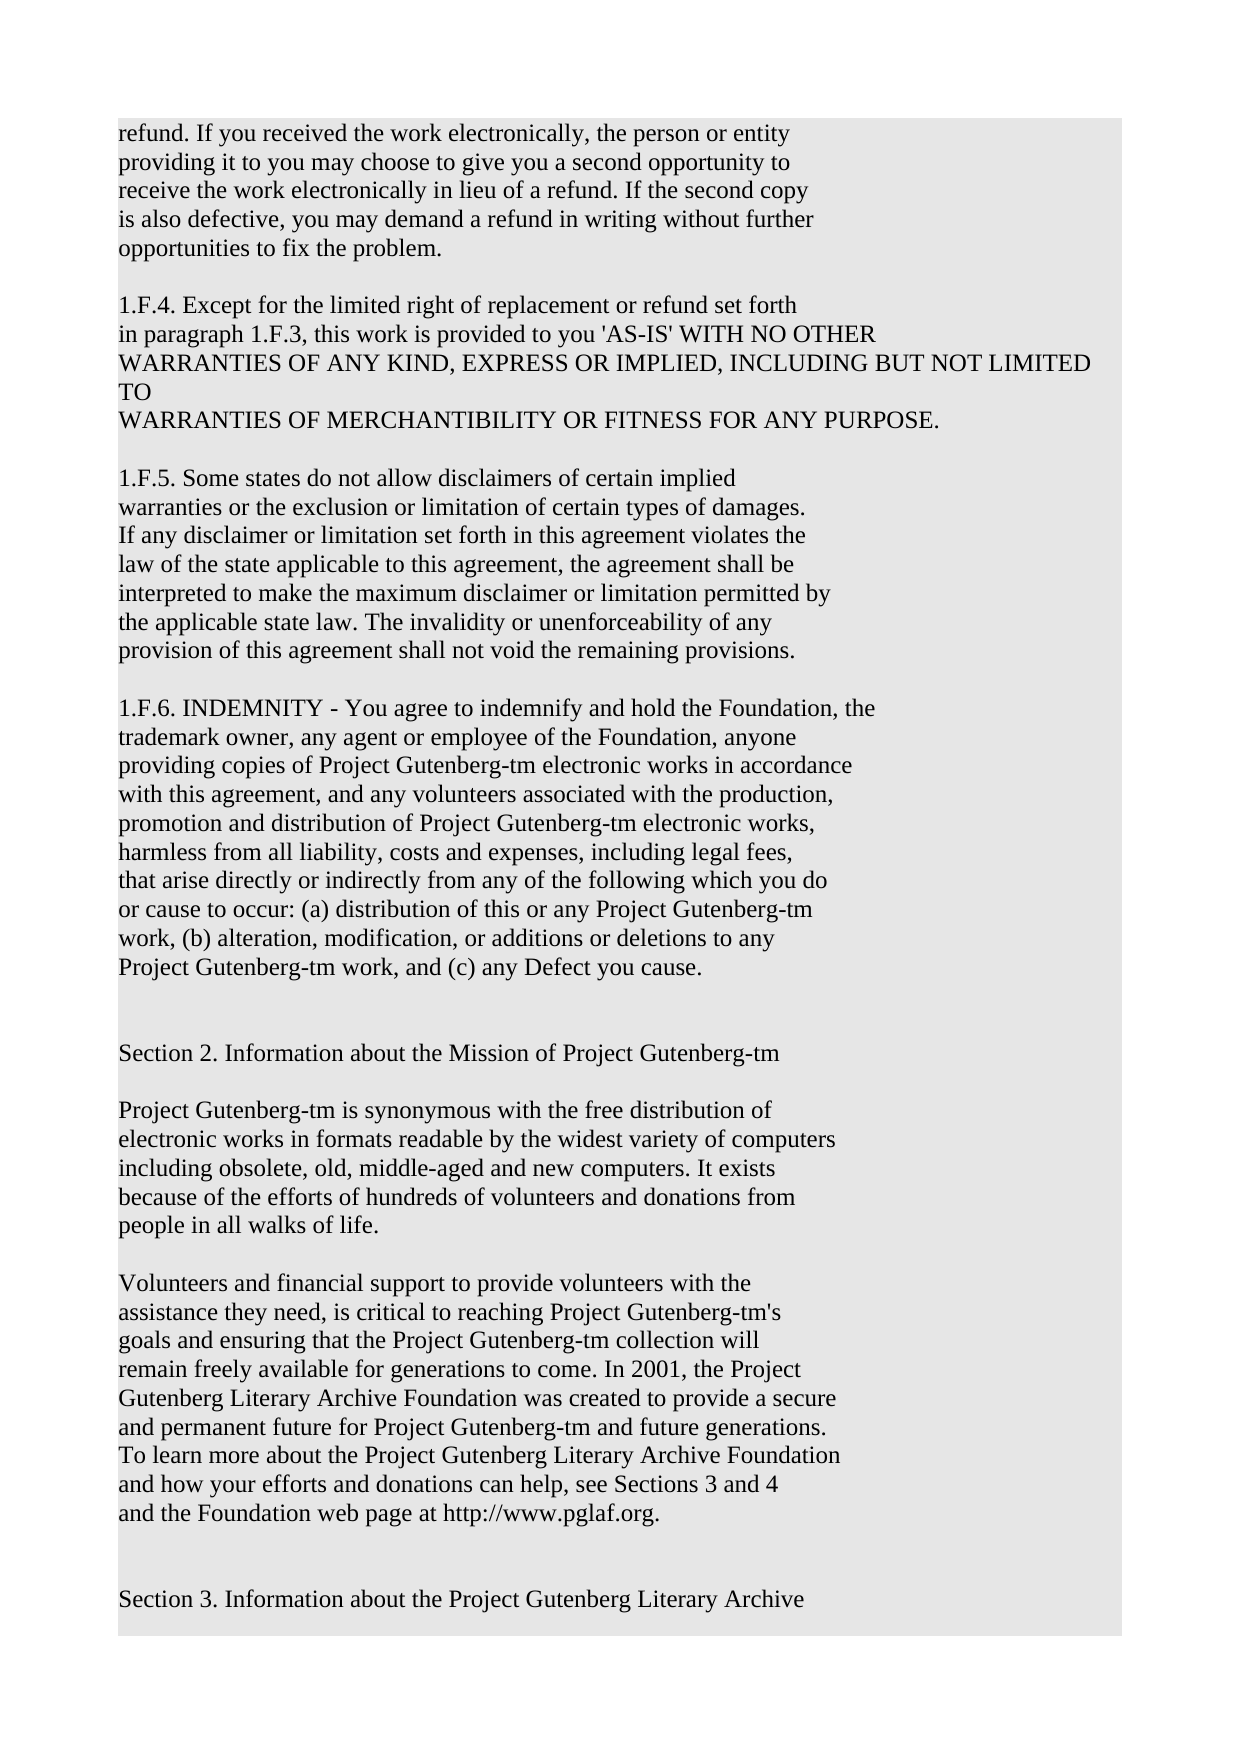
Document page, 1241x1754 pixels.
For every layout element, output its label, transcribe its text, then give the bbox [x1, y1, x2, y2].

text Gutenberg Literary Archive Foundation was created to provide a secure [118, 1383, 1122, 1412]
text 1.F.6. INDEMNITY - You agree to indemnify and hold the Foundation, the [118, 693, 1122, 722]
text WARRANTIES OF MERCHANTIBILITY OR FITNESS FOR ANY PURPOSE. [118, 406, 1122, 434]
text and permanent future for Project Gutenberg-tm and future generations. [118, 1412, 1122, 1441]
text interpreted to make the maximum disclaimer or limitation permitted by [118, 578, 1122, 607]
text warranties or the exclusion or limitation of certain types of damages. [118, 492, 1122, 521]
text providing it to you may choose to give you a second opportunity to [118, 147, 1122, 176]
text including obsolete, old, middle-aged and new computers. It exists [118, 1153, 1122, 1182]
text trademark owner, any agent or employee of the Foundation, anyone [118, 722, 1122, 751]
text promotion and distribution of Project Gutenberg-tm electronic works, [118, 808, 1122, 837]
text refund. If you received the work electronically, the person or entity [118, 118, 1122, 147]
text law of the state applicable to this agreement, the agreement shall be [118, 549, 1122, 578]
text that arise directly or indirectly from any of the following which you do [118, 866, 1122, 894]
text the applicable state law. The invalidity or unenforceability of any [118, 607, 1122, 636]
text receive the work electronically in lieu of a refund. If the second copy [118, 176, 1122, 204]
text harmless from all liability, costs and expenses, including legal fees, [118, 837, 1122, 866]
text To learn more about the Project Gutenberg Literary Archive Foundation [118, 1441, 1122, 1469]
text electronic works in formats readable by the widest variety of computers [118, 1124, 1122, 1153]
text assistance they need, is critical to reaching Project Gutenberg-tm's [118, 1297, 1122, 1326]
text If any disclaimer or limitation set forth in this agreement violates the [118, 521, 1122, 549]
text WARRANTIES OF ANY KIND, EXPRESS OR IMPLIED, INCLUDING BUT NOT LIMITED TO [118, 348, 1122, 406]
text with this agreement, and any volunteers associated with the production, [118, 779, 1122, 808]
text and the Foundation web page at http://www.pglaf.org. [118, 1498, 1122, 1527]
text 1.F.5. Some states do not allow disclaimers of certain implied [118, 463, 1122, 492]
text remain freely available for generations to come. In 2001, the Project [118, 1354, 1122, 1383]
text and how your efforts and donations can help, see Sections 3 and 4 [118, 1469, 1122, 1498]
text Project Gutenberg-tm work, and (c) any Defect you cause. [118, 952, 1122, 981]
text work, (b) alteration, modification, or additions or deletions to any [118, 923, 1122, 952]
text opportunities to fix the problem. [118, 233, 1122, 262]
text people in all walks of life. [118, 1211, 1122, 1239]
text because of the efforts of hundreds of volunteers and donations from [118, 1182, 1122, 1211]
text 1.F.4. Except for the limited right of replacement or refund set forth [118, 291, 1122, 319]
text providing copies of Project Gutenberg-tm electronic works in accordance [118, 751, 1122, 779]
text provision of this agreement shall not void the remaining provisions. [118, 636, 1122, 664]
text is also defective, you may demand a refund in writing without further [118, 204, 1122, 233]
text goals and ensuring that the Project Gutenberg-tm collection will [118, 1326, 1122, 1354]
text Project Gutenberg-tm is synonymous with the free distribution of [118, 1096, 1122, 1124]
text Volunteers and financial support to provide volunteers with the [118, 1268, 1122, 1297]
text Section 3. Information about the Project Gutenberg Literary Archive [118, 1584, 1122, 1613]
text or cause to occur: (a) distribution of this or any Project Gutenberg-tm [118, 894, 1122, 923]
text in paragraph 1.F.3, this work is provided to you 'AS-IS' WITH NO OTHER [118, 319, 1122, 348]
text Section 2. Information about the Mission of Project Gutenberg-tm [118, 1038, 1122, 1067]
